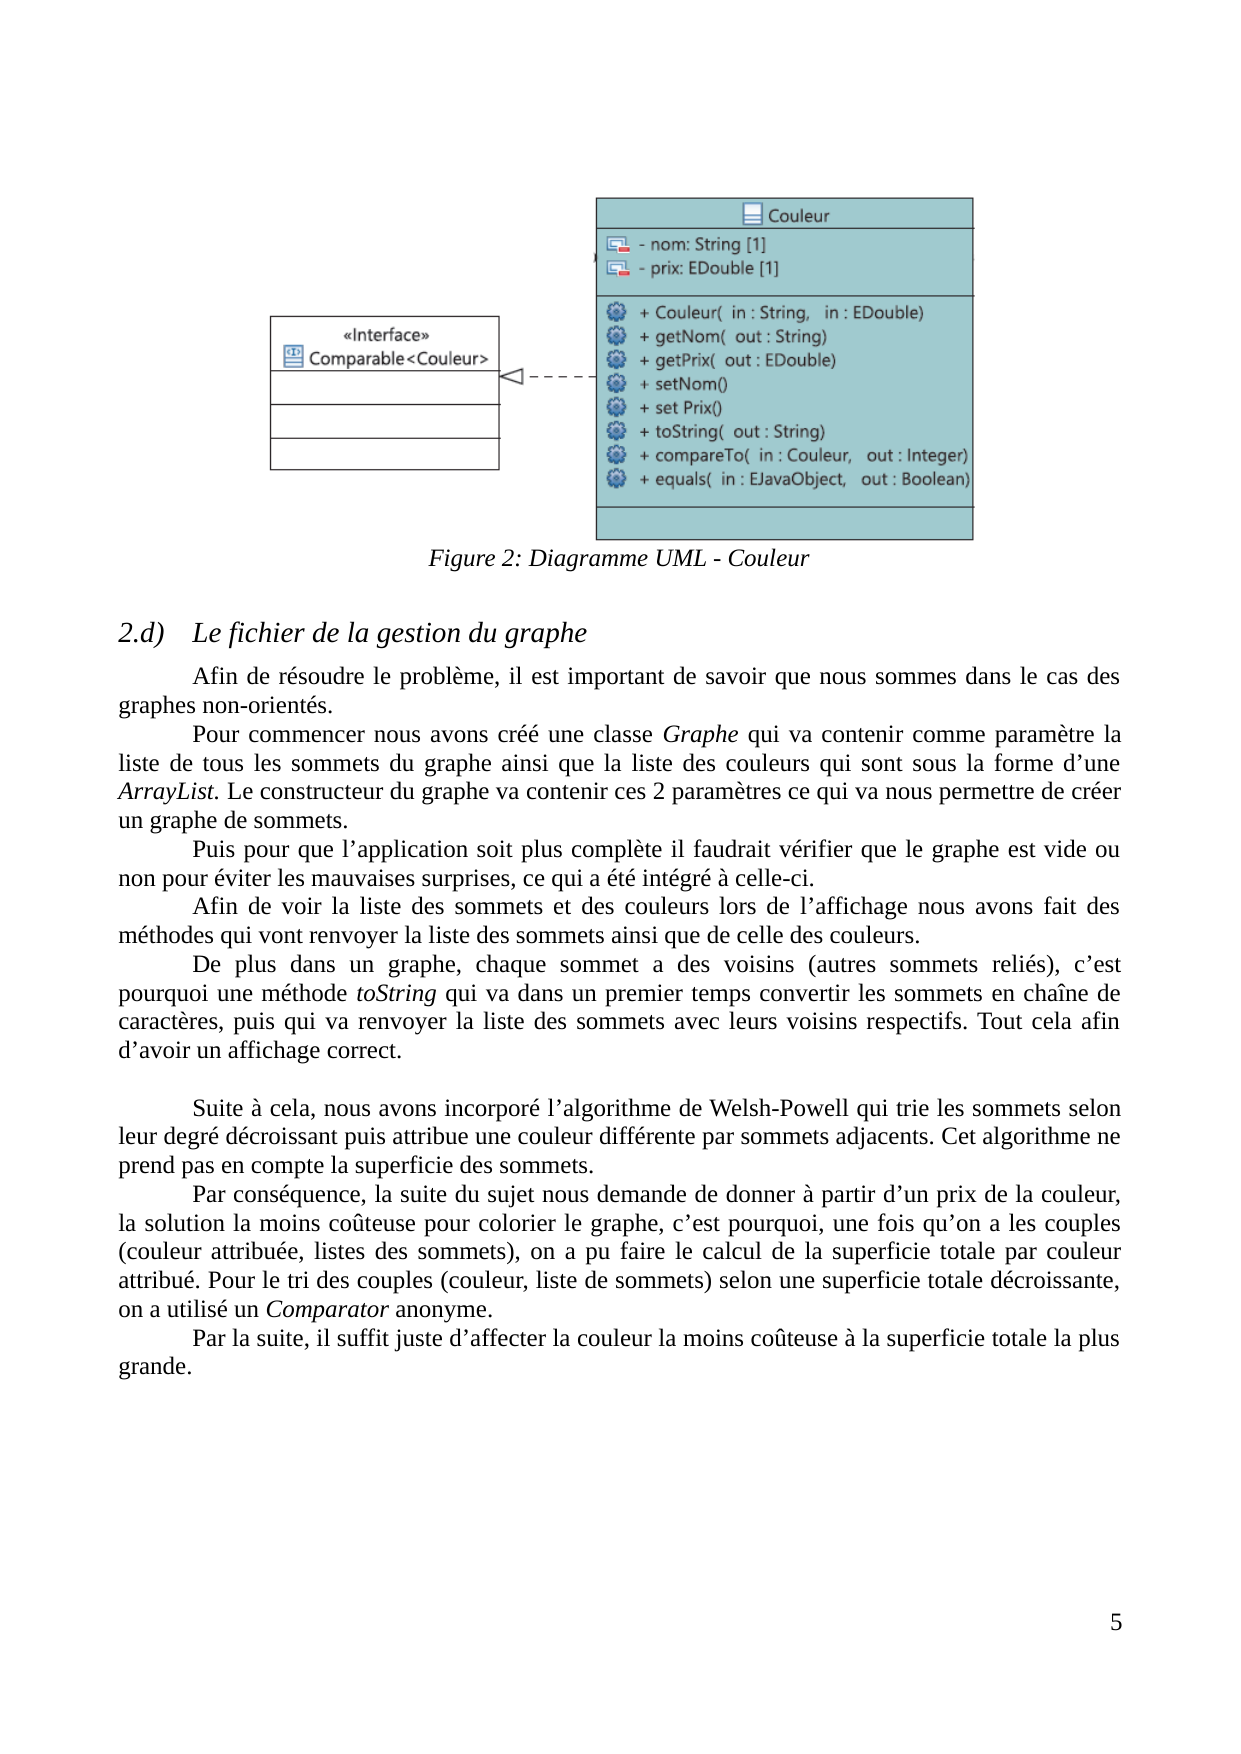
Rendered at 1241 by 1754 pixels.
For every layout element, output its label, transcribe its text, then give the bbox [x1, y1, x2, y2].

text Afin de résoudre le problème, il est important de savoir que nous sommes dans le cas des graphes non-orientés. [118, 661, 1122, 719]
text Pour commencer nous avons créé une classe Graphe qui va contenir comme paramètre la liste de tous les sommets du graphe ainsi que la liste des couleurs qui sont sous la forme d’une ArrayList. Le constructeur du graphe va contenir ces 2 paramètres ce qui va nous permettre de créer un graphe de sommets. [118, 719, 1122, 834]
text Figure 2: Diagramme UML - Couleur [258, 544, 982, 572]
text Afin de voir la liste des sommets et des couleurs lors de l’affichage nous avons fait des méthodes qui vont renvoyer la liste des sommets ainsi que de celle des couleurs. [118, 891, 1122, 949]
text Par conséquence, la suite du sujet nous demande de donner à partir d’un prix de la couleur, la solution la moins coûteuse pour colorier le graphe, c’est pourquoi, une fois qu’on a les couples (couleur attribuée, listes des sommets), on a pu faire le calcul de la superficie totale par couleur attribué. Pour le tri des couples (couleur, liste de sommets) selon une superficie totale décroissante, on a utilisé un Comparator anonyme. [118, 1179, 1122, 1323]
subtitle Le fichier de la gestion du graphe [118, 615, 1122, 649]
text Par la suite, il suffit juste d’affecter la couleur la moins coûteuse à la superficie totale la plus grande. [118, 1323, 1122, 1380]
picture [258, 188, 982, 544]
text Suite à cela, nous avons incorporé l’algorithme de Welsh-Powell qui trie les sommets selon leur degré décroissant puis attribue une couleur différente par sommets adjacents. Cet algorithme ne prend pas en compte la superficie des sommets. [118, 1093, 1122, 1179]
text De plus dans un graphe, chaque sommet a des voisins (autres sommets reliés), c’est pourquoi une méthode toString qui va dans un premier temps convertir les sommets en chaîne de caractères, puis qui va renvoyer la liste des sommets avec leurs voisins respectifs. Tout cela afin d’avoir un affichage correct. [118, 949, 1122, 1064]
text Puis pour que l’application soit plus complète il faudrait vérifier que le graphe est vide ou non pour éviter les mauvaises surprises, ce qui a été intégré à celle-ci. [118, 834, 1122, 891]
